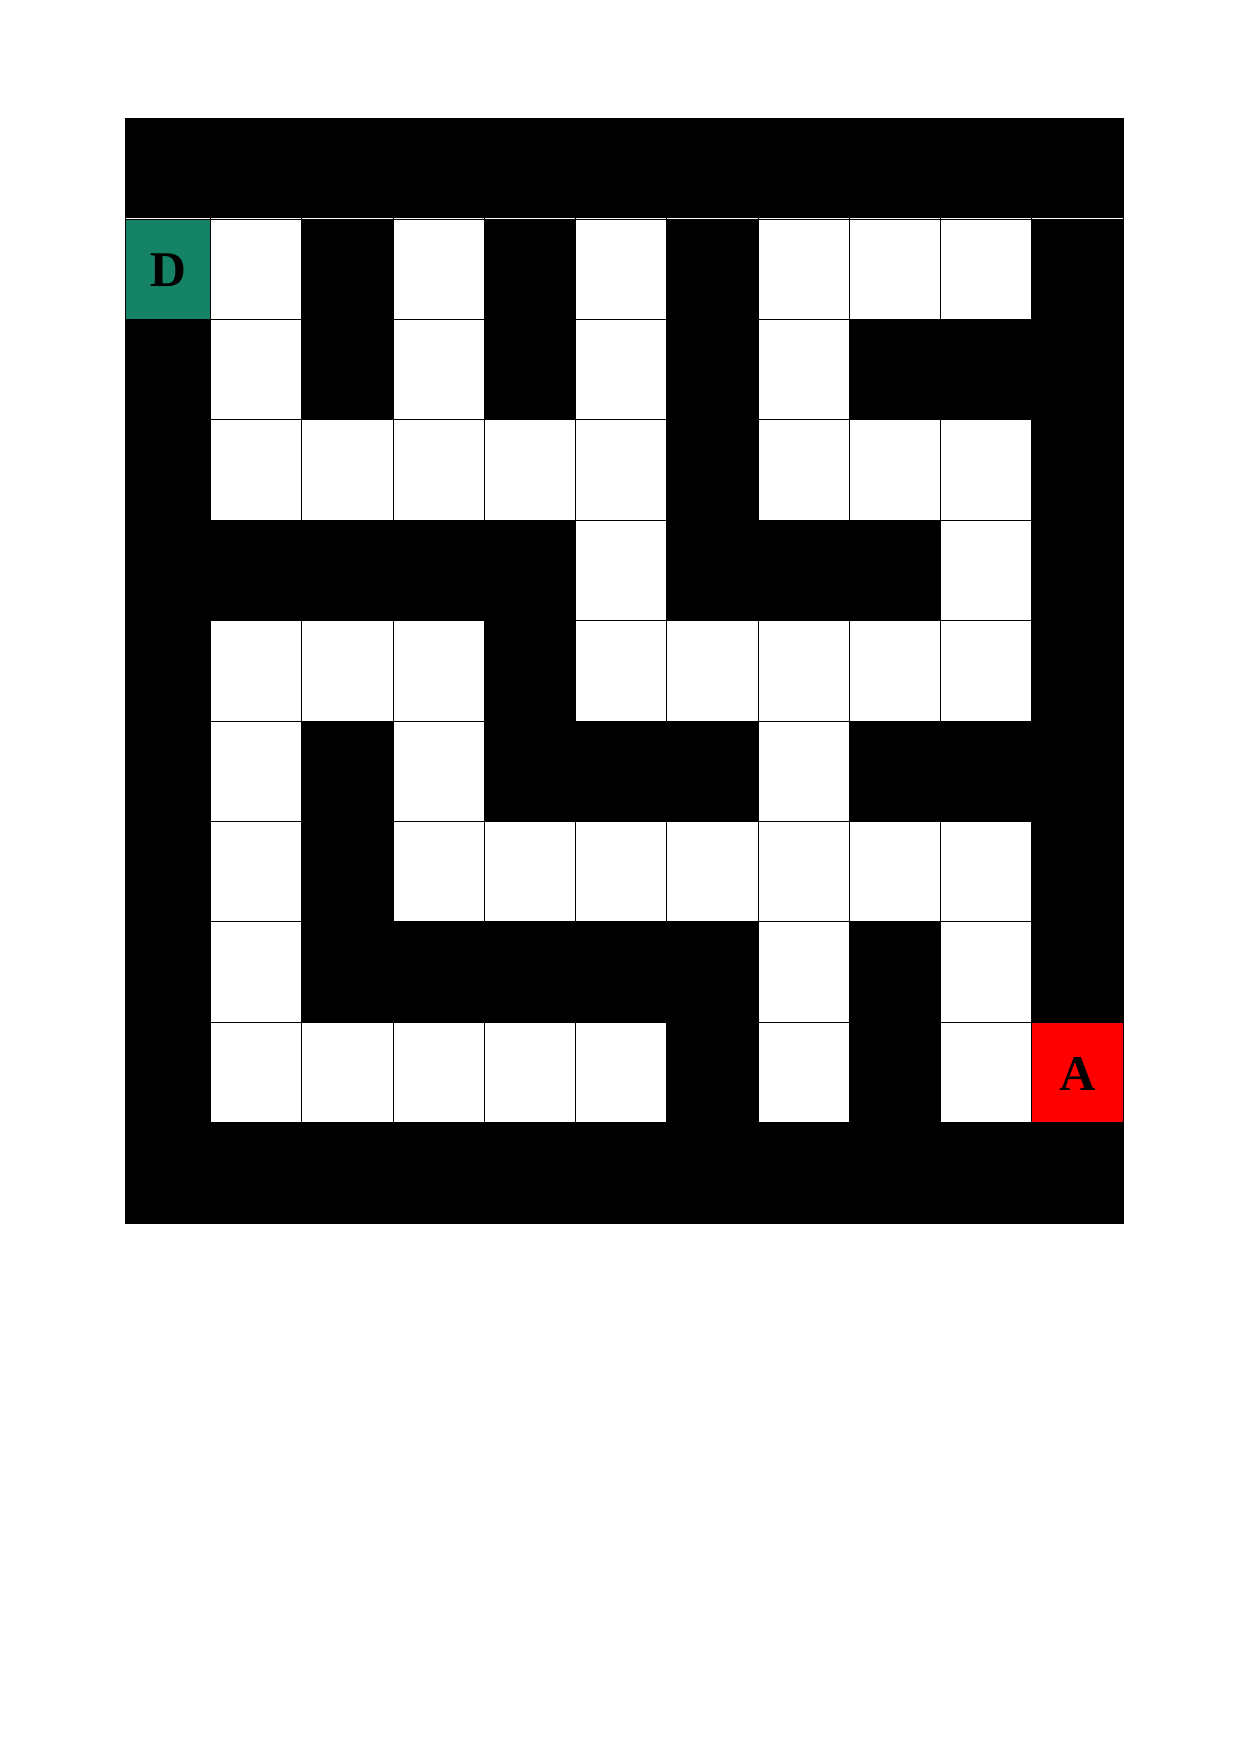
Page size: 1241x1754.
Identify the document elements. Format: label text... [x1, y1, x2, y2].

table_cell [576, 420, 666, 520]
table_cell [667, 1023, 758, 1122]
table_cell [941, 1123, 1031, 1223]
table_cell [576, 822, 666, 921]
table_header [126, 119, 210, 218]
table_header [941, 119, 1031, 218]
table_cell [667, 722, 758, 821]
table_cell [667, 1123, 758, 1223]
table_cell [1032, 320, 1123, 419]
table_cell [485, 1123, 575, 1223]
table_cell [394, 1123, 484, 1223]
table_cell [302, 320, 393, 419]
table_cell D [126, 220, 210, 319]
table_cell [667, 220, 758, 319]
table_header [576, 119, 666, 218]
table_header [302, 119, 393, 218]
table_header [211, 119, 301, 218]
table_cell [759, 1123, 849, 1223]
table_cell [850, 621, 940, 721]
table_cell [126, 1023, 210, 1122]
table_cell [941, 722, 1031, 821]
table_cell [394, 420, 484, 520]
table_cell [394, 521, 484, 620]
table_cell [941, 420, 1031, 520]
table_cell [667, 320, 758, 419]
table_cell [211, 320, 301, 419]
table_cell [485, 420, 575, 520]
table_cell [759, 621, 849, 721]
table_cell [1032, 220, 1123, 319]
table_cell [667, 420, 758, 520]
table_cell [211, 1123, 301, 1223]
table_cell [126, 722, 210, 821]
table_cell [1032, 621, 1123, 721]
table_cell [850, 320, 940, 419]
table_header [394, 119, 484, 218]
table_cell [302, 1123, 393, 1223]
table_header [1032, 119, 1123, 218]
table_cell [759, 521, 849, 620]
table_cell [126, 822, 210, 921]
table_header [667, 119, 758, 218]
table_cell [576, 621, 666, 721]
table_cell [850, 521, 940, 620]
table_cell [302, 722, 393, 821]
table_cell [1032, 420, 1123, 520]
table_cell [941, 320, 1031, 419]
table_cell [850, 220, 940, 319]
table_cell [485, 922, 575, 1022]
table_cell [394, 320, 484, 419]
table_cell [126, 621, 210, 721]
table_cell [667, 822, 758, 921]
table_cell A [1032, 1023, 1123, 1122]
table_cell [394, 922, 484, 1022]
table_cell [576, 922, 666, 1022]
table_cell [941, 521, 1031, 620]
table_cell [576, 521, 666, 620]
table_cell [211, 1023, 301, 1122]
table_cell [302, 822, 393, 921]
table_cell [850, 822, 940, 921]
table_cell [850, 420, 940, 520]
table_cell [576, 1023, 666, 1122]
table_cell [485, 521, 575, 620]
table_cell [759, 922, 849, 1022]
table_cell [211, 521, 301, 620]
table_cell [759, 822, 849, 921]
table_cell [1032, 722, 1123, 821]
table_cell [211, 220, 301, 319]
table_cell [126, 521, 210, 620]
table_cell [302, 922, 393, 1022]
table_cell [485, 621, 575, 721]
table_header [485, 119, 575, 218]
table_cell [126, 320, 210, 419]
table_cell [302, 521, 393, 620]
table_cell [211, 822, 301, 921]
table_cell [211, 621, 301, 721]
table_cell [126, 922, 210, 1022]
table_cell [302, 420, 393, 520]
table_cell [941, 621, 1031, 721]
table_cell [126, 1123, 210, 1223]
table_cell [126, 420, 210, 520]
table_cell [302, 621, 393, 721]
table_cell [485, 722, 575, 821]
table_cell [1032, 521, 1123, 620]
table_cell [941, 922, 1031, 1022]
table_cell [576, 722, 666, 821]
table_header [759, 119, 849, 218]
table_cell [576, 320, 666, 419]
table_cell [759, 722, 849, 821]
table_cell [211, 922, 301, 1022]
table_cell [211, 420, 301, 520]
table_cell [850, 1023, 940, 1122]
table_cell [302, 220, 393, 319]
table_cell [941, 822, 1031, 921]
table_cell [1032, 822, 1123, 921]
table_cell [667, 922, 758, 1022]
table_cell [394, 1023, 484, 1122]
table_cell [576, 220, 666, 319]
table_cell [394, 621, 484, 721]
table_cell [1032, 922, 1123, 1022]
table_cell [394, 722, 484, 821]
table_cell [302, 1023, 393, 1122]
table_cell [759, 320, 849, 419]
table_cell [759, 420, 849, 520]
table_cell [576, 1123, 666, 1223]
table_cell [485, 1023, 575, 1122]
table_cell [850, 722, 940, 821]
table_cell [211, 722, 301, 821]
table_cell [485, 320, 575, 419]
table_cell [667, 521, 758, 620]
table_cell [941, 220, 1031, 319]
table_header [850, 119, 940, 218]
table_cell [941, 1023, 1031, 1122]
table_cell [850, 1123, 940, 1223]
table_cell [394, 220, 484, 319]
table_cell [667, 621, 758, 721]
table_cell [850, 922, 940, 1022]
table_cell [394, 822, 484, 921]
table_cell [1032, 1123, 1123, 1223]
table_cell [485, 220, 575, 319]
table_cell [759, 220, 849, 319]
table_cell [485, 822, 575, 921]
table_cell [759, 1023, 849, 1122]
